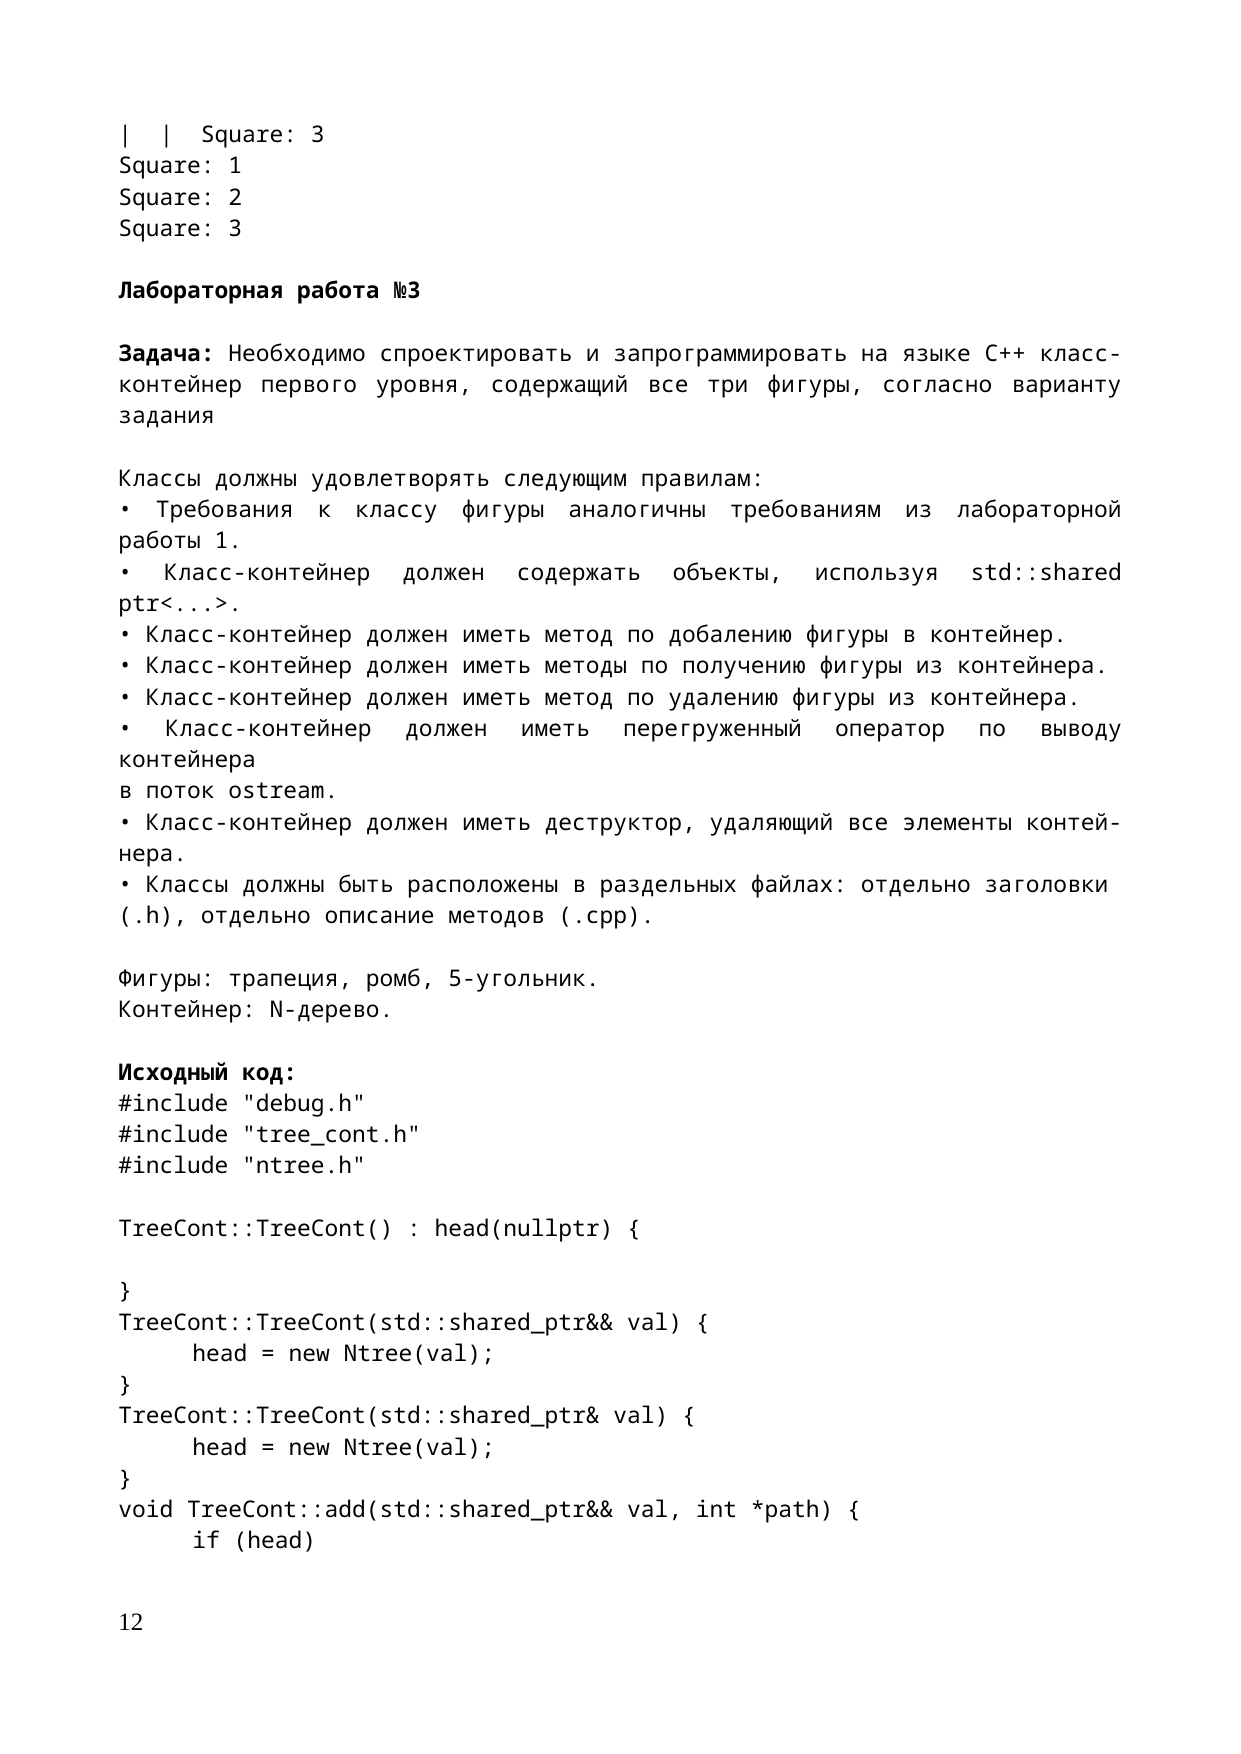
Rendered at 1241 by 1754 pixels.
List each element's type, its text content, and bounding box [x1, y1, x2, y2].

text Классы должны удовлетворять следующим правилам: [118, 462, 1122, 493]
text TreeCont::TreeCont(std::shared_ptr& val) { [118, 1399, 1122, 1431]
text head = new Ntree(val); [118, 1337, 1122, 1368]
text Square: 3 [118, 212, 1122, 243]
text Исходный код: [118, 1056, 1122, 1087]
text TreeCont::TreeCont() : head(nullptr) { [118, 1212, 1122, 1243]
text void TreeCont::add(std::shared_ptr&& val, int *path) { [118, 1493, 1122, 1524]
text if (head) [118, 1524, 1122, 1556]
text • Класс-контейнер должен иметь метод по добалению фигуры в контейнер. [118, 618, 1122, 649]
text • Класс-контейнер должен иметь деструктор, удаляющий все элементы контей- [118, 806, 1122, 837]
text #include "debug.h" [118, 1087, 1122, 1118]
text } [118, 1274, 1122, 1306]
text #include "tree_cont.h" [118, 1118, 1122, 1149]
text • Класс-контейнер должен иметь метод по удалению фигуры из контейнера. [118, 681, 1122, 712]
text Задача: Необходимо спроектировать и запрограммировать на языке С++ класс-контейнер первого уровня, содержащий все три фигуры, согласно варианту задания [118, 337, 1122, 431]
text Square: 1 [118, 149, 1122, 181]
text (.h), отдельно описание методов (.cpp). [118, 899, 1122, 931]
text в поток ostream. [118, 774, 1122, 806]
text TreeCont::TreeCont(std::shared_ptr&& val) { [118, 1306, 1122, 1337]
text Фигуры: трапеция, ромб, 5-угольник. [118, 962, 1122, 993]
text } [118, 1368, 1122, 1399]
text нера. [118, 837, 1122, 868]
text Лабораторная работа №3 [118, 274, 1122, 306]
text #include "ntree.h" [118, 1149, 1122, 1181]
text | | Square: 3 [118, 118, 1122, 149]
text Контейнер: N-дерево. [118, 993, 1122, 1024]
text head = new Ntree(val); [118, 1431, 1122, 1462]
text • Классы должны быть расположены в раздельных файлах: отдельно заголовки [118, 868, 1122, 899]
text } [118, 1462, 1122, 1493]
text Square: 2 [118, 181, 1122, 212]
text • Класс-контейнер должен содержать объекты, используя std::shared ptr<...>. [118, 556, 1122, 618]
text • Требования к классу фигуры аналогичны требованиям из лабораторной работы 1. [118, 493, 1122, 556]
text • Класс-контейнер должен иметь перегруженный оператор по выводу контейнера [118, 712, 1122, 774]
text • Класс-контейнер должен иметь методы по получению фигуры из контейнера. [118, 649, 1122, 681]
